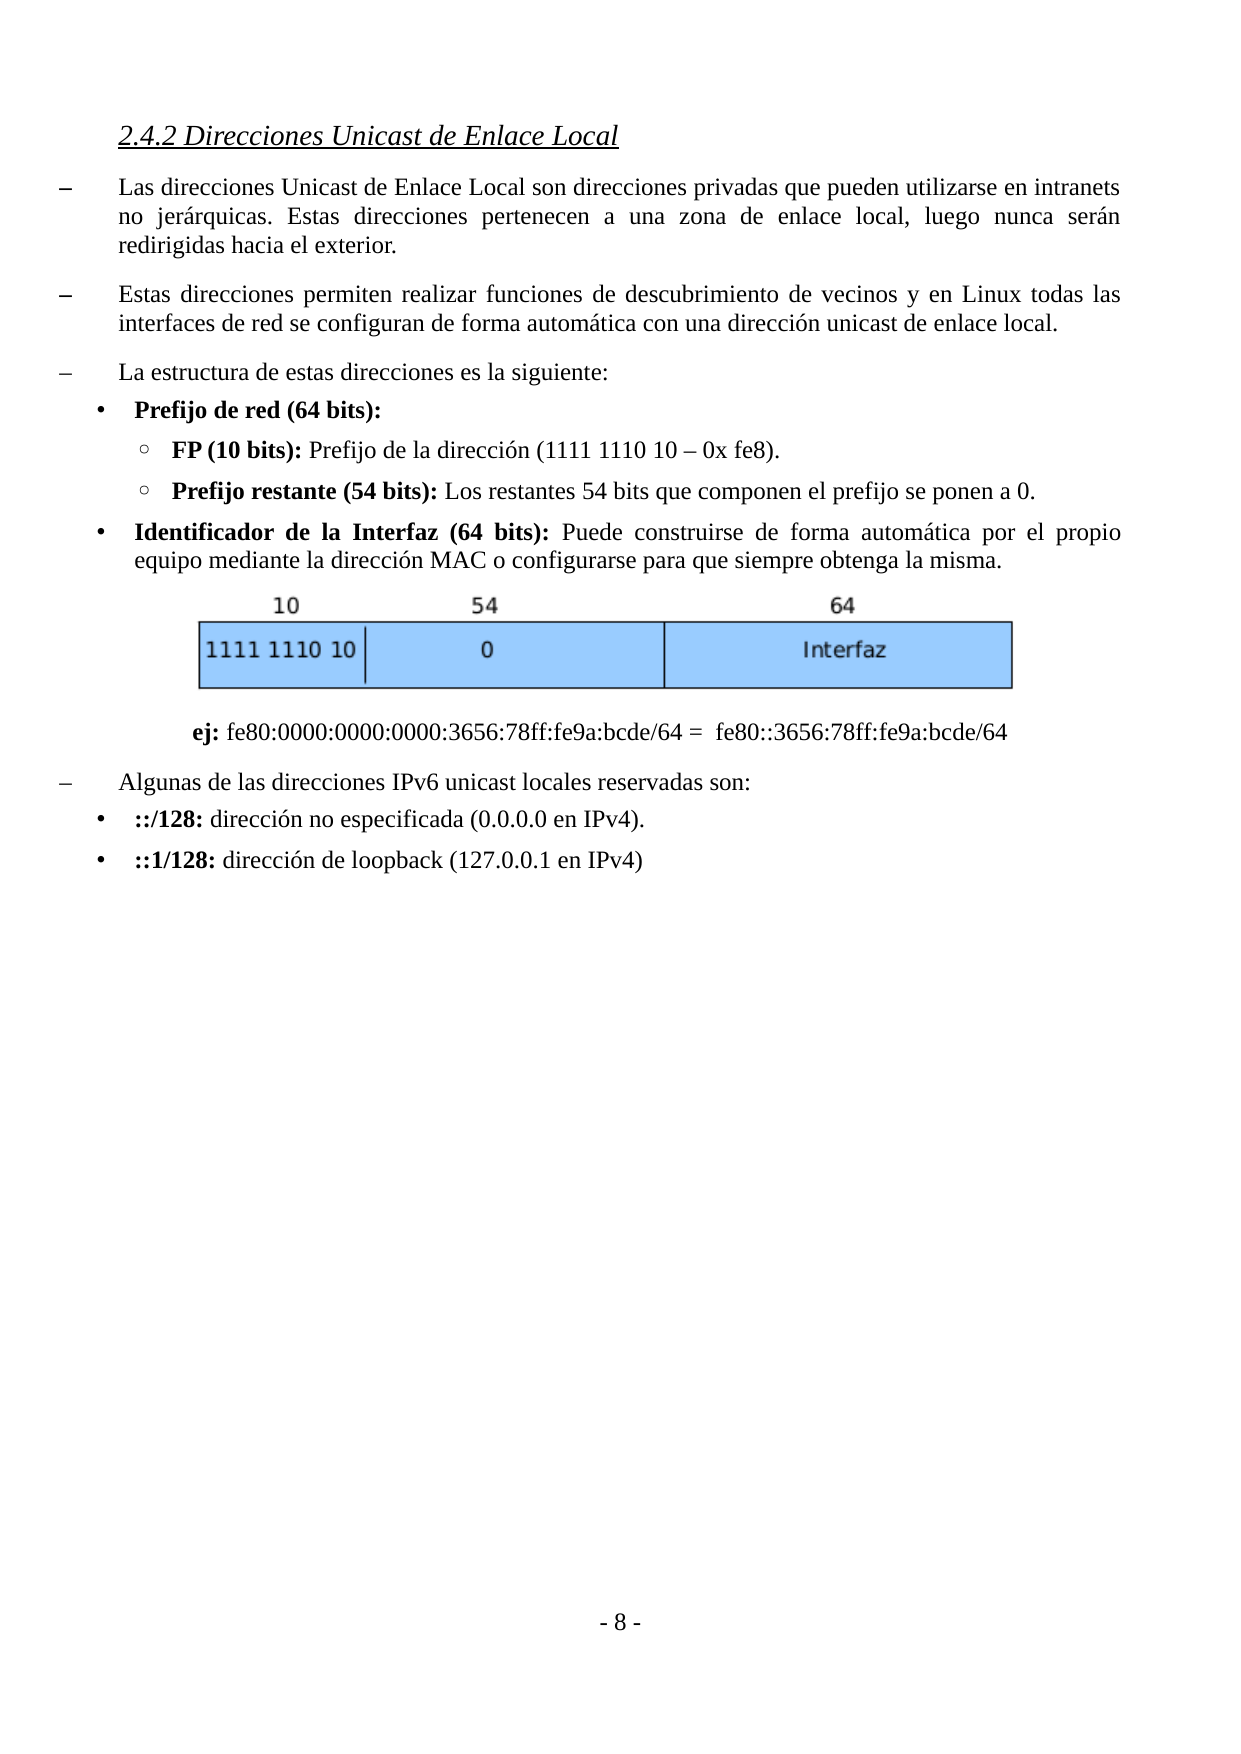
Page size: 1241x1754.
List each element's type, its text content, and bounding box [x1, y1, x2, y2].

text – Las direcciones Unicast de Enlace Local son direcciones privadas que pueden utilizarse en intranets no jerárquicas. Estas direcciones pertenecen a una zona de enlace local, luego nunca serán redirigidas hacia el exterior. [59, 172, 1122, 258]
text ej: fe80:0000:0000:0000:3656:78ff:fe9a:bcde/64 = fe80::3656:78ff:fe9a:bcde/64 [59, 580, 1122, 746]
text – Estas direcciones permiten realizar funciones de descubrimiento de vecinos y en Linux todas las interfaces de red se configuran de forma automática con una dirección unicast de enlace local. [59, 279, 1122, 337]
list Prefijo de red (64 bits): [97, 395, 1122, 424]
list ::1/128: dirección de loopback (127.0.0.1 en IPv4) [97, 845, 1122, 874]
list Identificador de la Interfaz (64 bits): Puede construirse de forma automática por el propio equipo mediante la dirección MAC o configurarse para que siempre obtenga la misma. [97, 517, 1122, 574]
text 2.4.2 Direcciones Unicast de Enlace Local [118, 118, 1122, 152]
list Prefijo restante (54 bits): Los restantes 54 bits que componen el prefijo se ponen a 0. [134, 476, 1122, 505]
list FP (10 bits): Prefijo de la dirección (1111 1110 10 – 0x fe8). [134, 436, 1122, 464]
text – Algunas de las direcciones IPv6 unicast locales reservadas son: [59, 767, 1122, 795]
text – La estructura de estas direcciones es la siguiente: [59, 357, 1122, 386]
list ::/128: dirección no especificada (0.0.0.0 en IPv4). [97, 804, 1122, 833]
picture [192, 590, 1024, 697]
